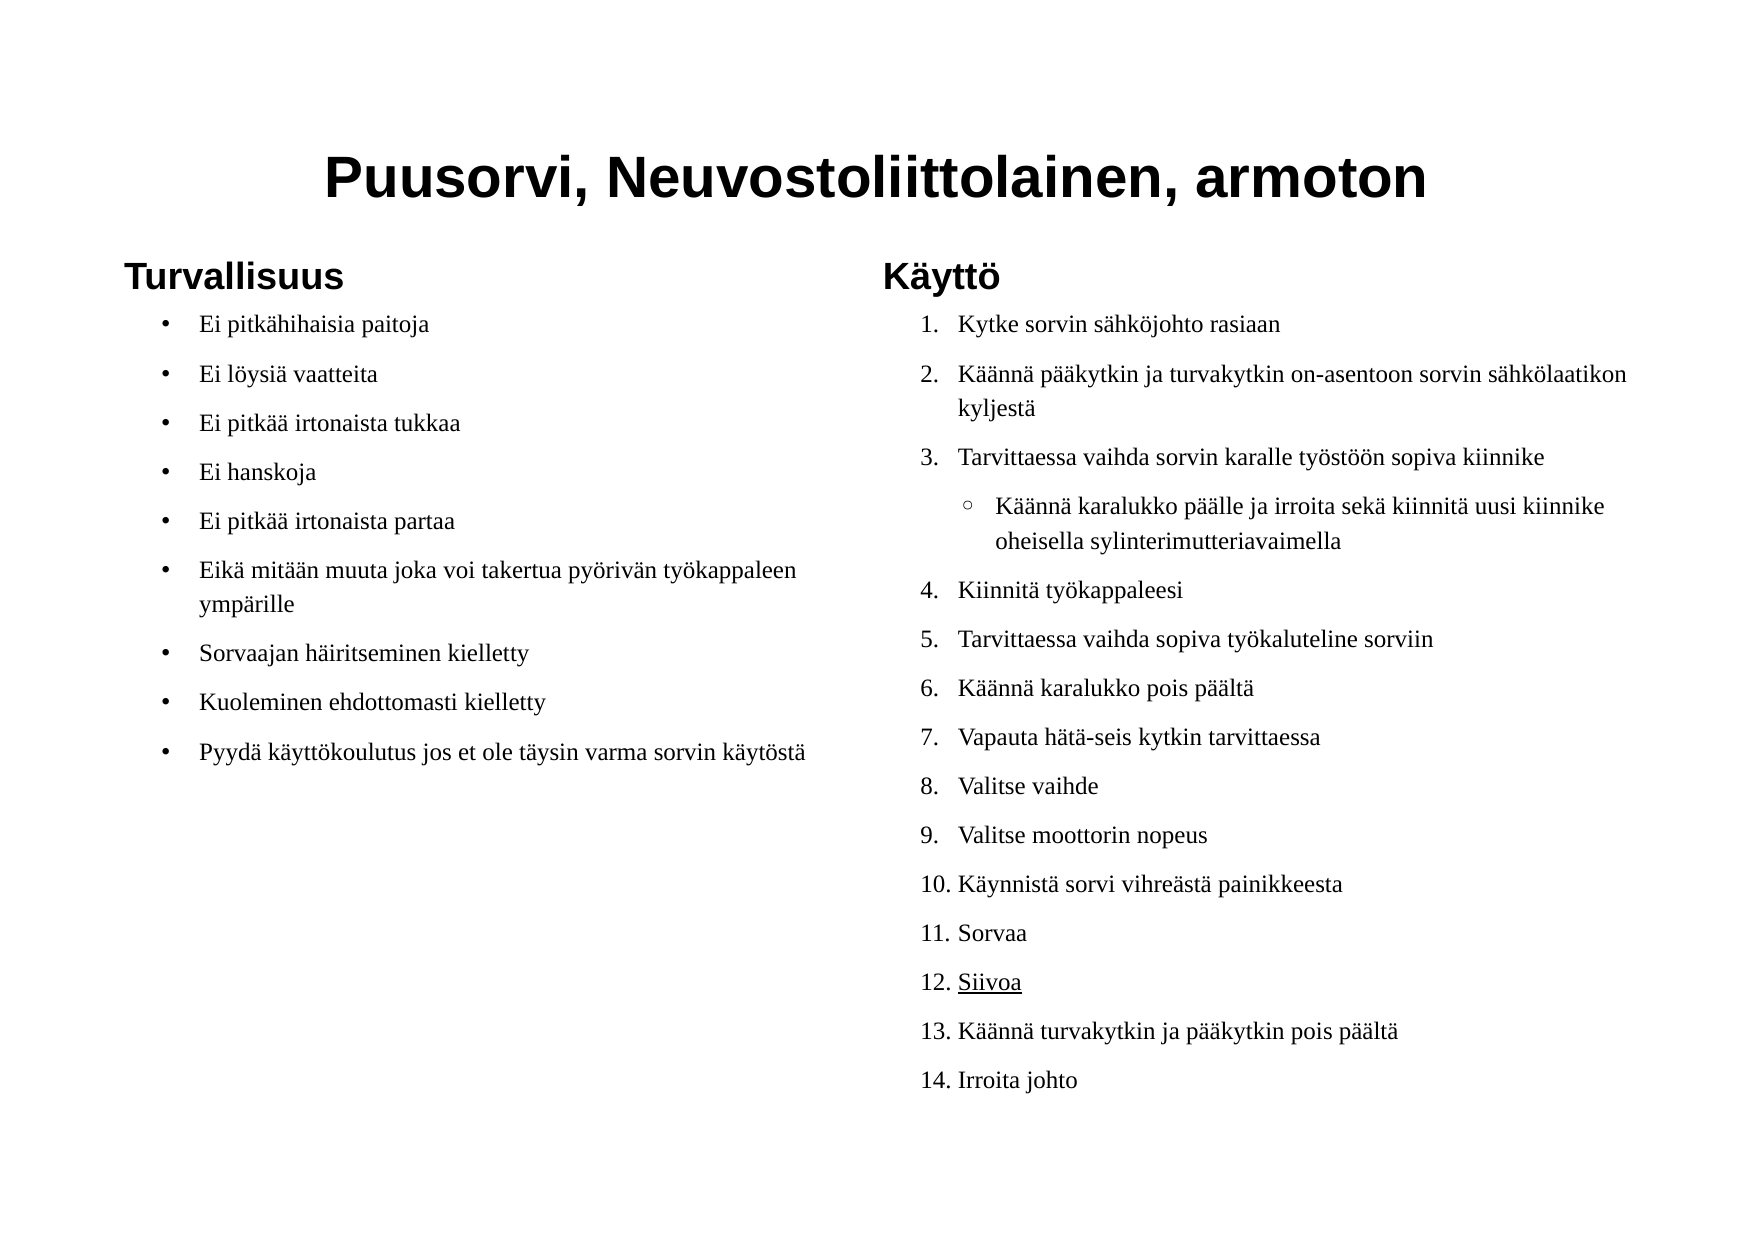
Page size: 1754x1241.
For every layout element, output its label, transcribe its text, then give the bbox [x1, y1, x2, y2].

table_header Käyttö Kytke sorvin sähköjohto rasiaan Käännä pääkytkin ja turvakytkin on-asentoon sorvin sähkölaatikon kyljestä Tarvittaessa vaihda sorvin karalle työstöön sopiva kiinnike Käännä karalukko päälle ja irroita sekä kiinnitä uusi kiinnike oheisella sylinterimutteriavaimella Kiinnitä työkappaleesi Tarvittaessa vaihda sopiva työkaluteline sorviin Käännä karalukko pois päältä Vapauta hätä-seis kytkin tarvittaessa Valitse vaihde Valitse moottorin nopeus Käynnistä sorvi vihreästä painikkeesta Sorvaa Siivoa Käännä turvakytkin ja pääkytkin pois päältä Irroita johto [877, 223, 1636, 1114]
title Puusorvi, Neuvostoliittolainen, armoton [118, 143, 1636, 210]
table_header Turvallisuus Ei pitkähihaisia paitoja Ei löysiä vaatteita Ei pitkää irtonaista tukkaa Ei hanskoja Ei pitkää irtonaista partaa Eikä mitään muuta joka voi takertua pyörivän työkappaleen ympärille Sorvaajan häiritseminen kielletty Kuoleminen ehdottomasti kielletty Pyydä käyttökoulutus jos et ole täysin varma sorvin käytöstä [118, 223, 877, 1114]
